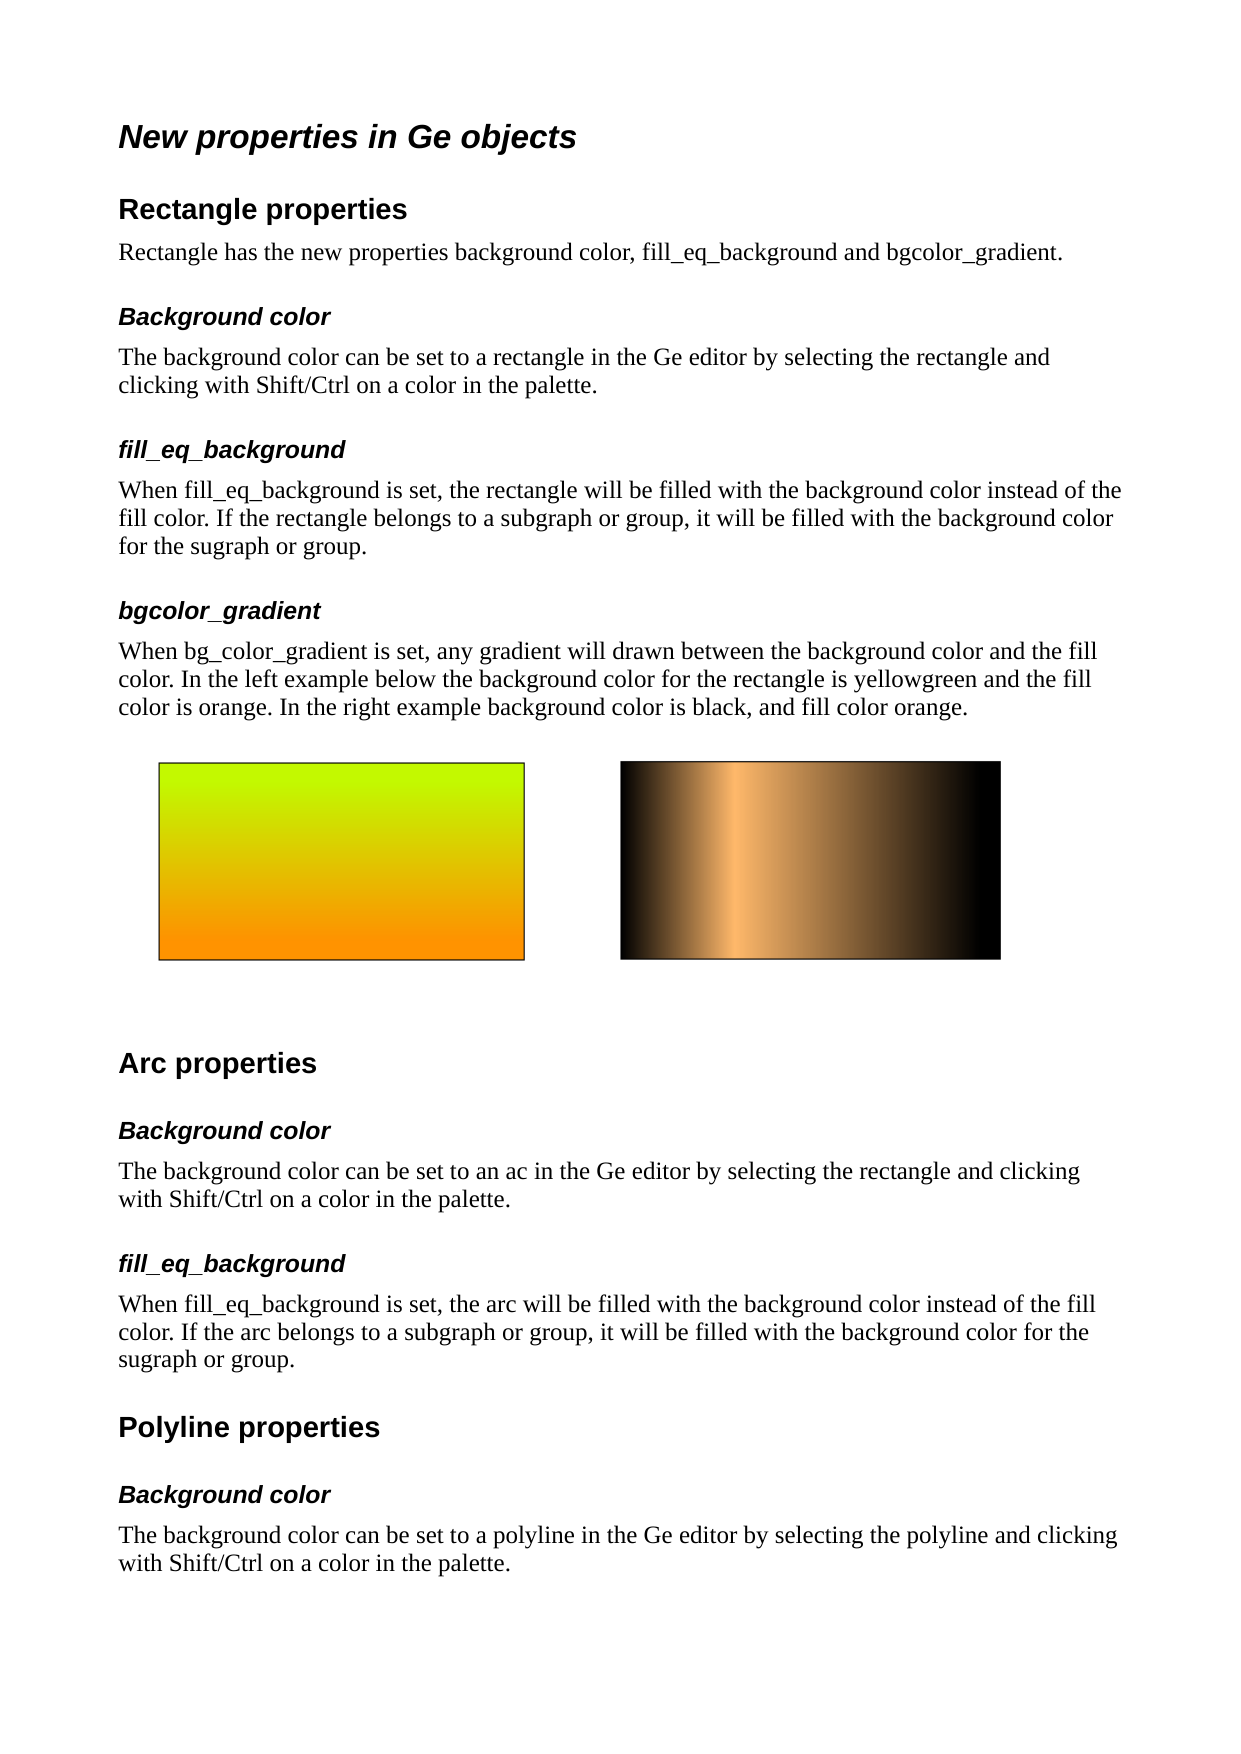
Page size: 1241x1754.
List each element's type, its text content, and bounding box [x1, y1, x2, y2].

picture [128, 740, 574, 982]
subtitle Background color [118, 303, 1122, 331]
subtitle Background color [118, 1117, 1122, 1144]
text The background color can be set to a rectangle in the Ge editor by selecting the rectangle and clicking with Shift/Ctrl on a color in the palette. [118, 343, 1122, 399]
text When bg_color_gradient is set, any gradient will drawn between the background color and the fill color. In the left example below the background color for the rectangle is yellowgreen and the fill color is orange. In the right example background color is black, and fill color orange. [118, 637, 1122, 721]
subtitle Polyline properties [118, 1411, 1122, 1443]
subtitle Arc properties [118, 1047, 1122, 1079]
subtitle Rectangle properties [118, 193, 1122, 226]
subtitle New properties in Ge objects [118, 118, 1122, 155]
text The background color can be set to an ac in the Ge editor by selecting the rectangle and clicking with Shift/Ctrl on a color in the palette. [118, 1157, 1122, 1212]
subtitle fill_eq_background [118, 1250, 1122, 1278]
picture [591, 736, 1035, 980]
subtitle Background color [118, 1481, 1122, 1509]
text When fill_eq_background is set, the arc will be filled with the background color instead of the fill color. If the arc belongs to a subgraph or group, it will be filled with the background color for the sugraph or group. [118, 1290, 1122, 1373]
subtitle bgcolor_gradient [118, 597, 1122, 625]
text Rectangle has the new properties background color, fill_eq_background and bgcolor_gradient. [118, 238, 1122, 266]
text When fill_eq_background is set, the rectangle will be filled with the background color instead of the fill color. If the rectangle belongs to a subgraph or group, it will be filled with the background color for the sugraph or group. [118, 477, 1122, 560]
subtitle fill_eq_background [118, 436, 1122, 464]
text The background color can be set to a polyline in the Ge editor by selecting the polyline and clicking with Shift/Ctrl on a color in the palette. [118, 1521, 1122, 1577]
